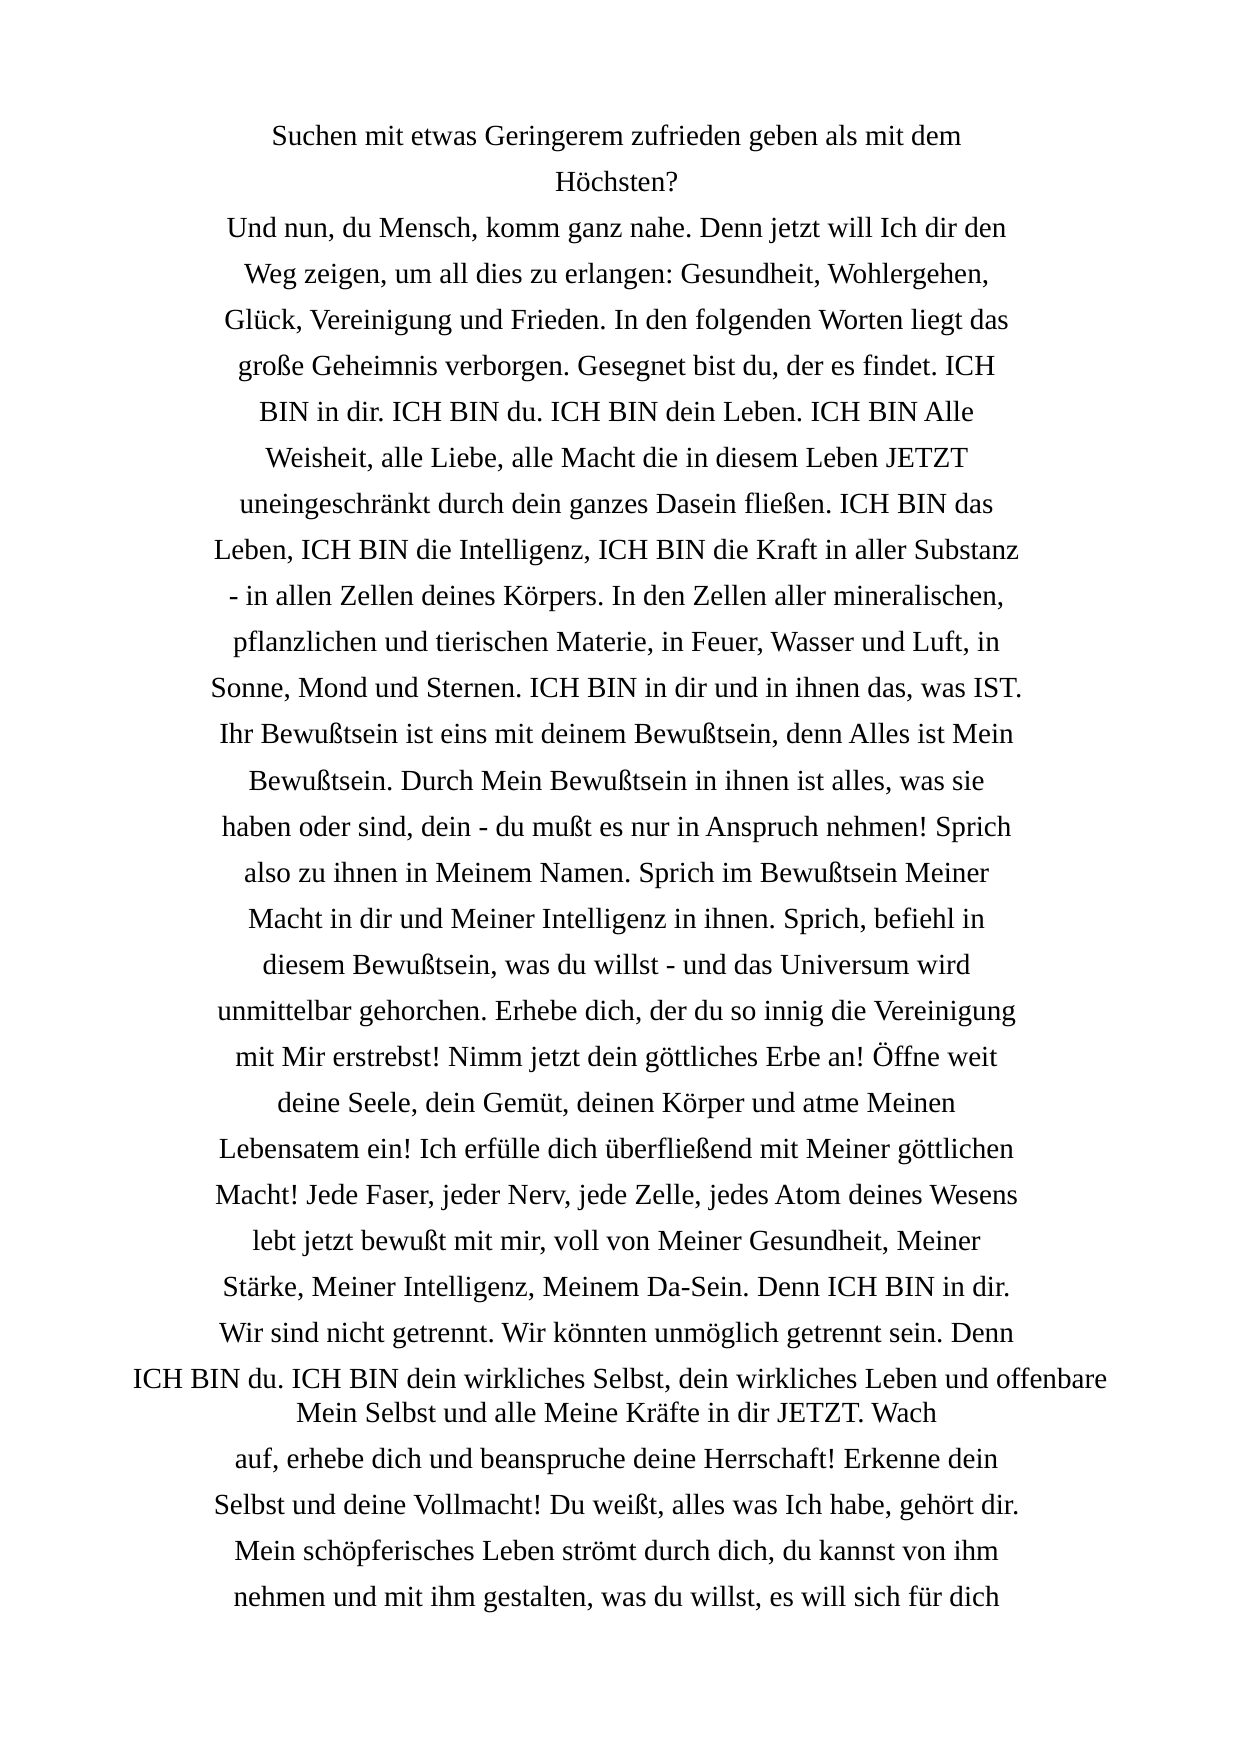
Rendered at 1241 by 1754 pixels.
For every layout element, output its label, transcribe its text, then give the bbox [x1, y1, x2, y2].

text haben oder sind, dein - du mußt es nur in Anspruch nehmen! Sprich [118, 809, 1122, 842]
text große Geheimnis verborgen. Gesegnet bist du, der es findet. ICH [118, 348, 1122, 382]
text unmittelbar gehorchen. Erhebe dich, der du so innig die Vereinigung [118, 993, 1122, 1026]
text also zu ihnen in Meinem Namen. Sprich im Bewußtsein Meiner [118, 855, 1122, 888]
text uneingeschränkt durch dein ganzes Dasein fließen. ICH BIN das [118, 486, 1122, 520]
text Ihr Bewußtsein ist eins mit deinem Bewußtsein, denn Alles ist Mein [118, 717, 1122, 750]
text Leben, ICH BIN die Intelligenz, ICH BIN die Kraft in aller Substanz [118, 532, 1122, 566]
text Stärke, Meiner Intelligenz, Meinem Da-Sein. Denn ICH BIN in dir. [118, 1269, 1122, 1303]
text Weg zeigen, um all dies zu erlangen: Gesundheit, Wohlergehen, [118, 256, 1122, 290]
text Und nun, du Mensch, komm ganz nahe. Denn jetzt will Ich dir den [118, 210, 1122, 244]
text BIN in dir. ICH BIN du. ICH BIN dein Leben. ICH BIN Alle [118, 394, 1122, 428]
text Sonne, Mond und Sternen. ICH BIN in dir und in ihnen das, was IST. [118, 671, 1122, 704]
text Mein schöpferisches Leben strömt durch dich, du kannst von ihm [118, 1533, 1122, 1566]
text Höchsten? [118, 164, 1122, 198]
text lebt jetzt bewußt mit mir, voll von Meiner Gesundheit, Meiner [118, 1223, 1122, 1257]
text ICH BIN du. ICH BIN dein wirkliches Selbst, dein wirkliches Leben und offenbare Mein Selbst und alle Meine Kräfte in dir JETZT. Wach [118, 1361, 1122, 1428]
text Glück, Vereinigung und Frieden. In den folgenden Worten liegt das [118, 302, 1122, 336]
text Weisheit, alle Liebe, alle Macht die in diesem Leben JETZT [118, 440, 1122, 474]
text nehmen und mit ihm gestalten, was du willst, es will sich für dich [118, 1579, 1122, 1612]
text Lebensatem ein! Ich erfülle dich überfließend mit Meiner göttlichen [118, 1131, 1122, 1164]
text diesem Bewußtsein, was du willst - und das Universum wird [118, 947, 1122, 980]
text Suchen mit etwas Geringerem zufrieden geben als mit dem [118, 118, 1122, 152]
text Macht! Jede Faser, jeder Nerv, jede Zelle, jedes Atom deines Wesens [118, 1177, 1122, 1211]
text pflanzlichen und tierischen Materie, in Feuer, Wasser und Luft, in [118, 624, 1122, 658]
text deine Seele, dein Gemüt, deinen Körper und atme Meinen [118, 1085, 1122, 1118]
text Wir sind nicht getrennt. Wir könnten unmöglich getrennt sein. Denn [118, 1315, 1122, 1349]
text Selbst und deine Vollmacht! Du weißt, alles was Ich habe, gehört dir. [118, 1487, 1122, 1520]
text Macht in dir und Meiner Intelligenz in ihnen. Sprich, befiehl in [118, 901, 1122, 934]
text mit Mir erstrebst! Nimm jetzt dein göttliches Erbe an! Öffne weit [118, 1039, 1122, 1072]
text Bewußtsein. Durch Mein Bewußtsein in ihnen ist alles, was sie [118, 763, 1122, 796]
text auf, erhebe dich und beanspruche deine Herrschaft! Erkenne dein [118, 1441, 1122, 1474]
text - in allen Zellen deines Körpers. In den Zellen aller mineralischen, [118, 578, 1122, 612]
